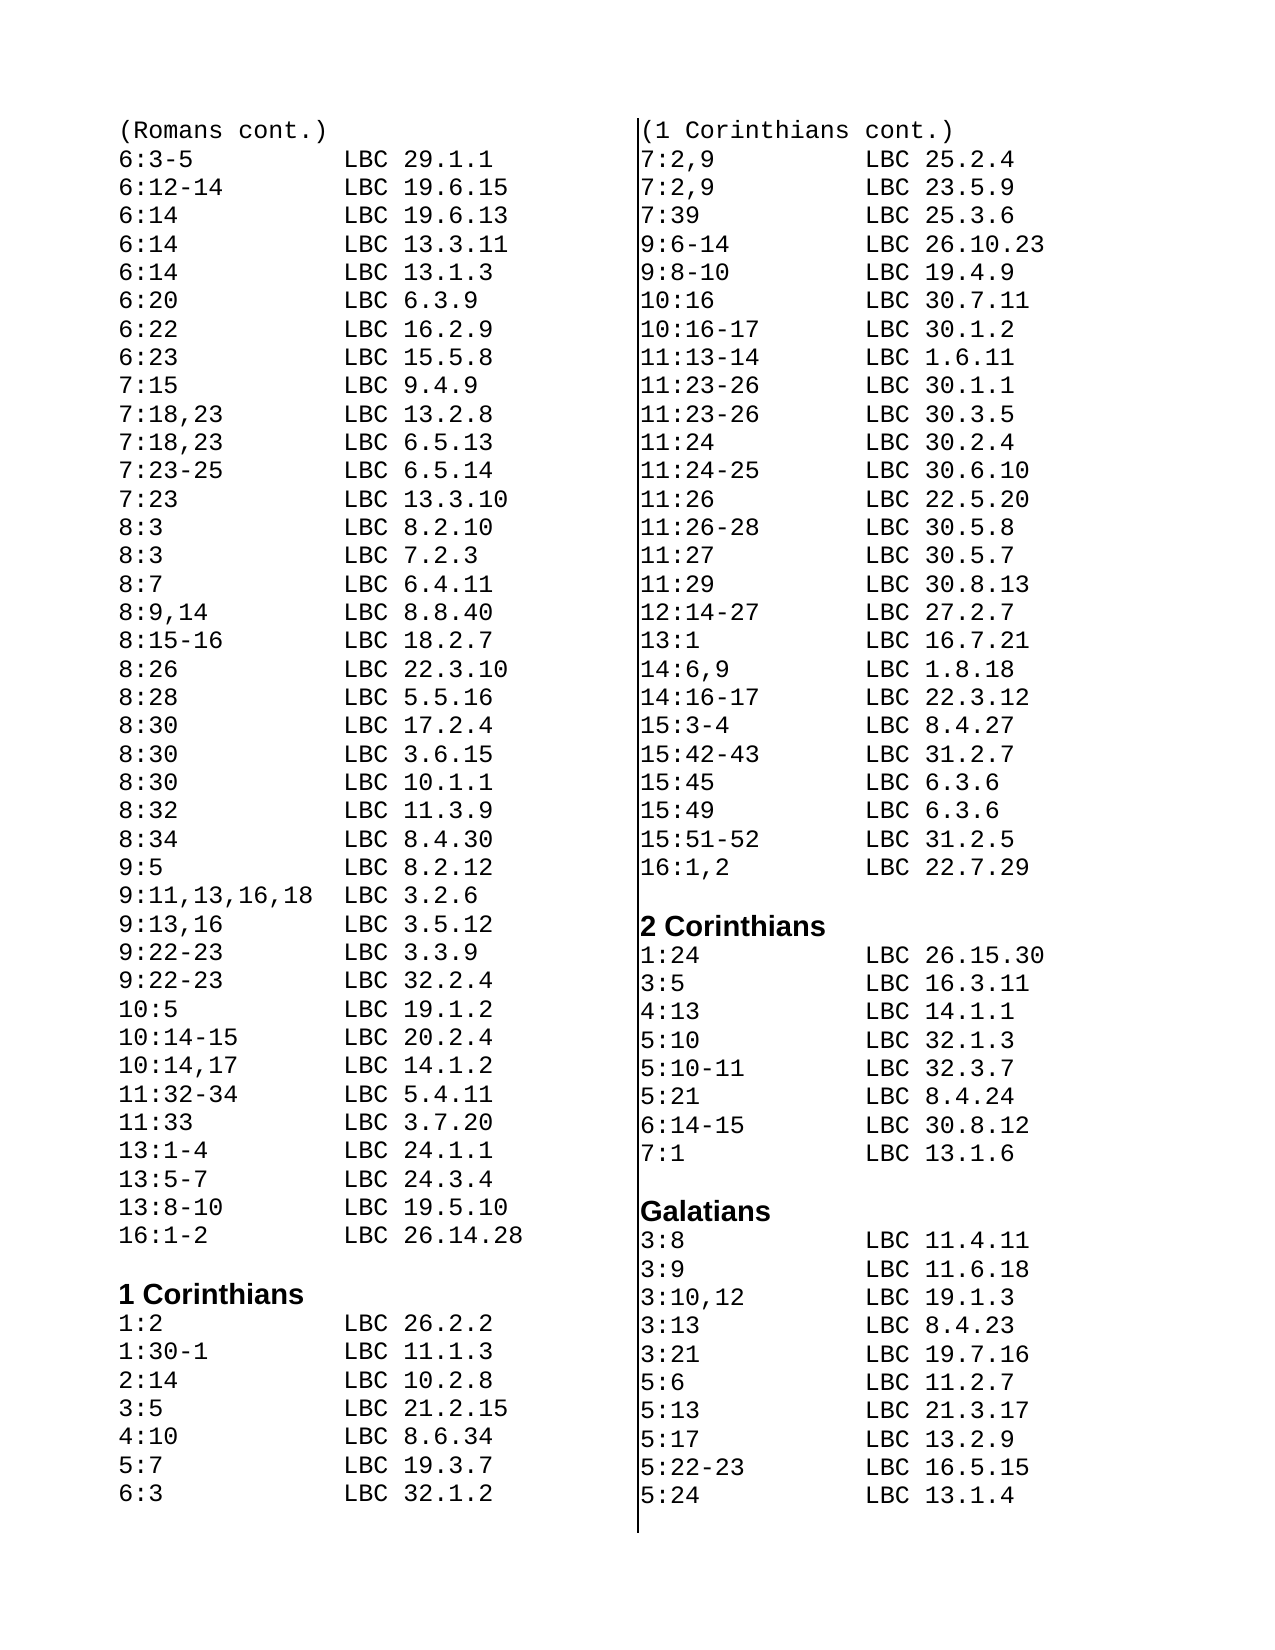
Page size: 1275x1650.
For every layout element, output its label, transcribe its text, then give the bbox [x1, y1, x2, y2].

text 6:20 LBC 6.3.9 [118, 288, 635, 316]
text 8:32 LBC 11.3.9 [118, 798, 635, 826]
text 11:29 LBC 30.8.13 [640, 571, 1157, 600]
text 13:1 LBC 16.7.21 [640, 628, 1157, 656]
text 16:1,2 LBC 22.7.29 [640, 855, 1157, 883]
text 3:5 LBC 21.2.15 [118, 1396, 635, 1424]
text 6:12-14 LBC 19.6.15 [118, 175, 635, 203]
text 7:39 LBC 25.3.6 [640, 203, 1157, 231]
text 9:8-10 LBC 19.4.9 [640, 260, 1157, 288]
text 9:6-14 LBC 26.10.23 [640, 231, 1157, 260]
text 5:10-11 LBC 32.3.7 [640, 1056, 1157, 1084]
text 5:24 LBC 13.1.4 [640, 1483, 1157, 1511]
text 6:22 LBC 16.2.9 [118, 316, 635, 345]
text 2:14 LBC 10.2.8 [118, 1367, 635, 1396]
text 11:26-28 LBC 30.5.8 [640, 515, 1157, 543]
subtitle Galatians [640, 1194, 1157, 1228]
text 8:3 LBC 7.2.3 [118, 543, 635, 571]
text 7:18,23 LBC 13.2.8 [118, 401, 635, 430]
text 11:26 LBC 22.5.20 [640, 486, 1157, 515]
text 5:21 LBC 8.4.24 [640, 1084, 1157, 1112]
text 1:2 LBC 26.2.2 [118, 1311, 635, 1339]
text 8:15-16 LBC 18.2.7 [118, 628, 635, 656]
text 9:5 LBC 8.2.12 [118, 855, 635, 883]
text 6:14 LBC 13.3.11 [118, 231, 635, 260]
text 7:18,23 LBC 6.5.13 [118, 430, 635, 458]
text 7:23 LBC 13.3.10 [118, 486, 635, 515]
text 4:10 LBC 8.6.34 [118, 1424, 635, 1452]
text 13:1-4 LBC 24.1.1 [118, 1138, 635, 1166]
text 10:16 LBC 30.7.11 [640, 288, 1157, 316]
text 3:10,12 LBC 19.1.3 [640, 1284, 1157, 1313]
text 15:45 LBC 6.3.6 [640, 770, 1157, 798]
text 13:5-7 LBC 24.3.4 [118, 1166, 635, 1195]
text 6:3-5 LBC 29.1.1 [118, 146, 635, 175]
text (1 Corinthians cont.) [640, 118, 1157, 146]
text 10:14,17 LBC 14.1.2 [118, 1053, 635, 1081]
text 11:24-25 LBC 30.6.10 [640, 458, 1157, 486]
text (Romans cont.) [118, 118, 635, 146]
text 15:42-43 LBC 31.2.7 [640, 741, 1157, 770]
text 11:27 LBC 30.5.7 [640, 543, 1157, 571]
text 8:34 LBC 8.4.30 [118, 826, 635, 855]
text 8:7 LBC 6.4.11 [118, 571, 635, 600]
text 10:5 LBC 19.1.2 [118, 996, 635, 1025]
text 9:13,16 LBC 3.5.12 [118, 911, 635, 940]
text 8:9,14 LBC 8.8.40 [118, 600, 635, 628]
text 3:5 LBC 16.3.11 [640, 971, 1157, 999]
text 7:15 LBC 9.4.9 [118, 373, 635, 401]
text 16:1-2 LBC 26.14.28 [118, 1223, 635, 1251]
text 6:14-15 LBC 30.8.12 [640, 1112, 1157, 1141]
text 9:22-23 LBC 32.2.4 [118, 968, 635, 996]
text 5:13 LBC 21.3.17 [640, 1398, 1157, 1426]
text 9:22-23 LBC 3.3.9 [118, 940, 635, 968]
text 5:7 LBC 19.3.7 [118, 1452, 635, 1481]
text 14:6,9 LBC 1.8.18 [640, 656, 1157, 685]
text 10:14-15 LBC 20.2.4 [118, 1025, 635, 1053]
text 5:6 LBC 11.2.7 [640, 1369, 1157, 1398]
text 6:14 LBC 19.6.13 [118, 203, 635, 231]
text 11:13-14 LBC 1.6.11 [640, 345, 1157, 373]
text 3:21 LBC 19.7.16 [640, 1341, 1157, 1369]
text 11:33 LBC 3.7.20 [118, 1110, 635, 1138]
text 10:16-17 LBC 30.1.2 [640, 316, 1157, 345]
text 8:30 LBC 10.1.1 [118, 770, 635, 798]
text 8:26 LBC 22.3.10 [118, 656, 635, 685]
text 4:13 LBC 14.1.1 [640, 999, 1157, 1027]
subtitle 2 Corinthians [640, 909, 1157, 942]
text 8:28 LBC 5.5.16 [118, 685, 635, 713]
text 8:30 LBC 17.2.4 [118, 713, 635, 741]
text 7:2,9 LBC 23.5.9 [640, 175, 1157, 203]
text 15:49 LBC 6.3.6 [640, 798, 1157, 826]
text 1:24 LBC 26.15.30 [640, 942, 1157, 971]
text 6:3 LBC 32.1.2 [118, 1481, 635, 1509]
text 11:24 LBC 30.2.4 [640, 430, 1157, 458]
text 9:11,13,16,18 LBC 3.2.6 [118, 883, 635, 911]
text 3:9 LBC 11.6.18 [640, 1256, 1157, 1284]
text 8:30 LBC 3.6.15 [118, 741, 635, 770]
text 6:23 LBC 15.5.8 [118, 345, 635, 373]
text 13:8-10 LBC 19.5.10 [118, 1195, 635, 1223]
text 15:51-52 LBC 31.2.5 [640, 826, 1157, 855]
text 5:22-23 LBC 16.5.15 [640, 1454, 1157, 1483]
text 12:14-27 LBC 27.2.7 [640, 600, 1157, 628]
text 11:23-26 LBC 30.3.5 [640, 401, 1157, 430]
subtitle 1 Corinthians [118, 1277, 635, 1311]
text 8:3 LBC 8.2.10 [118, 515, 635, 543]
text 5:17 LBC 13.2.9 [640, 1426, 1157, 1454]
text 6:14 LBC 13.1.3 [118, 260, 635, 288]
text 7:2,9 LBC 25.2.4 [640, 146, 1157, 175]
text 7:23-25 LBC 6.5.14 [118, 458, 635, 486]
text 11:32-34 LBC 5.4.11 [118, 1081, 635, 1110]
text 1:30-1 LBC 11.1.3 [118, 1339, 635, 1367]
text 14:16-17 LBC 22.3.12 [640, 685, 1157, 713]
text 15:3-4 LBC 8.4.27 [640, 713, 1157, 741]
text 3:8 LBC 11.4.11 [640, 1228, 1157, 1256]
text 7:1 LBC 13.1.6 [640, 1141, 1157, 1169]
text 5:10 LBC 32.1.3 [640, 1027, 1157, 1056]
text 11:23-26 LBC 30.1.1 [640, 373, 1157, 401]
text 3:13 LBC 8.4.23 [640, 1313, 1157, 1341]
